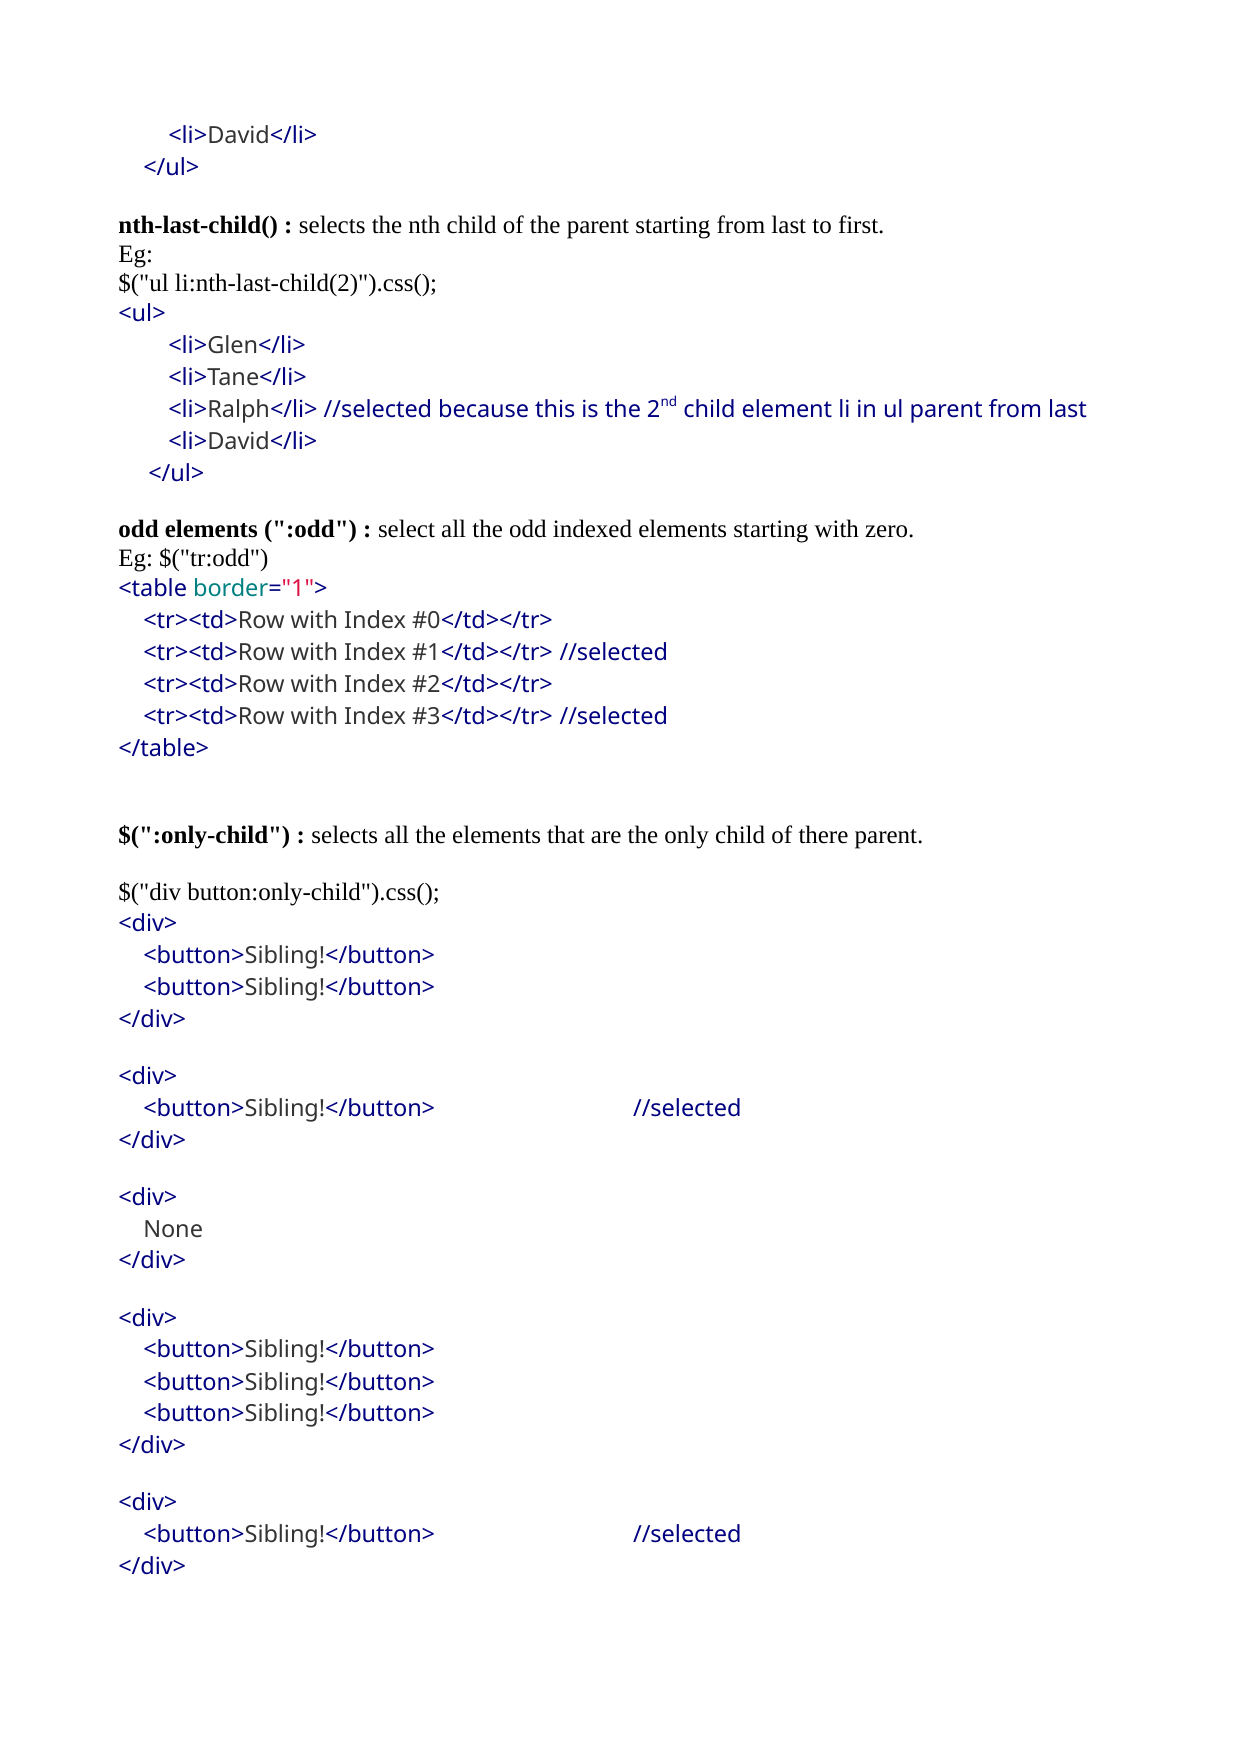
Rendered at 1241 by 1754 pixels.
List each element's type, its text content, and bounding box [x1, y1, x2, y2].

text odd elements (":odd") : select all the odd indexed elements starting with zero. [118, 514, 1122, 543]
text <table border="1"> [118, 572, 1122, 604]
text <button>Sibling!</button> //selected [118, 1518, 1122, 1550]
text <li>David</li> [118, 118, 1122, 150]
text <div> [118, 1059, 1122, 1091]
text <li>Tane</li> [118, 361, 1122, 393]
text <div> [118, 1180, 1122, 1212]
text Eg: $("tr:odd") [118, 543, 1122, 572]
text <li>David</li> [118, 424, 1122, 457]
text <button>Sibling!</button> [118, 970, 1122, 1002]
text <tr><td>Row with Index #2</td></tr> [118, 668, 1122, 699]
text </div> [118, 1002, 1122, 1034]
text <tr><td>Row with Index #0</td></tr> [118, 604, 1122, 636]
text <tr><td>Row with Index #1</td></tr> //selected [118, 636, 1122, 668]
text <ul> [118, 297, 1122, 329]
text <button>Sibling!</button> //selected [118, 1091, 1122, 1123]
text </div> [118, 1123, 1122, 1155]
text <div> [118, 1301, 1122, 1333]
text <button>Sibling!</button> [118, 1397, 1122, 1429]
text </div> [118, 1429, 1122, 1461]
text <li>Ralph</li> //selected because this is the 2nd child element li in ul parent from last [118, 393, 1122, 424]
text <button>Sibling!</button> [118, 938, 1122, 970]
text </table> [118, 732, 1122, 763]
text <tr><td>Row with Index #3</td></tr> //selected [118, 699, 1122, 732]
text </div> [118, 1244, 1122, 1276]
text None [118, 1212, 1122, 1244]
text </ul> [118, 150, 1122, 182]
text <div> [118, 906, 1122, 938]
text <div> [118, 1486, 1122, 1518]
text $(":only-child") : selects all the elements that are the only child of there parent. [118, 820, 1122, 849]
text <button>Sibling!</button> [118, 1333, 1122, 1365]
text nth-last-child() : selects the nth child of the parent starting from last to first. [118, 210, 1122, 239]
text <button>Sibling!</button> [118, 1365, 1122, 1397]
text $("div button:only-child").css(); [118, 877, 1122, 906]
text Eg: [118, 239, 1122, 268]
text </ul> [118, 457, 1122, 489]
text <li>Glen</li> [118, 329, 1122, 361]
text $("ul li:nth-last-child(2)").css(); [118, 268, 1122, 297]
text </div> [118, 1550, 1122, 1582]
